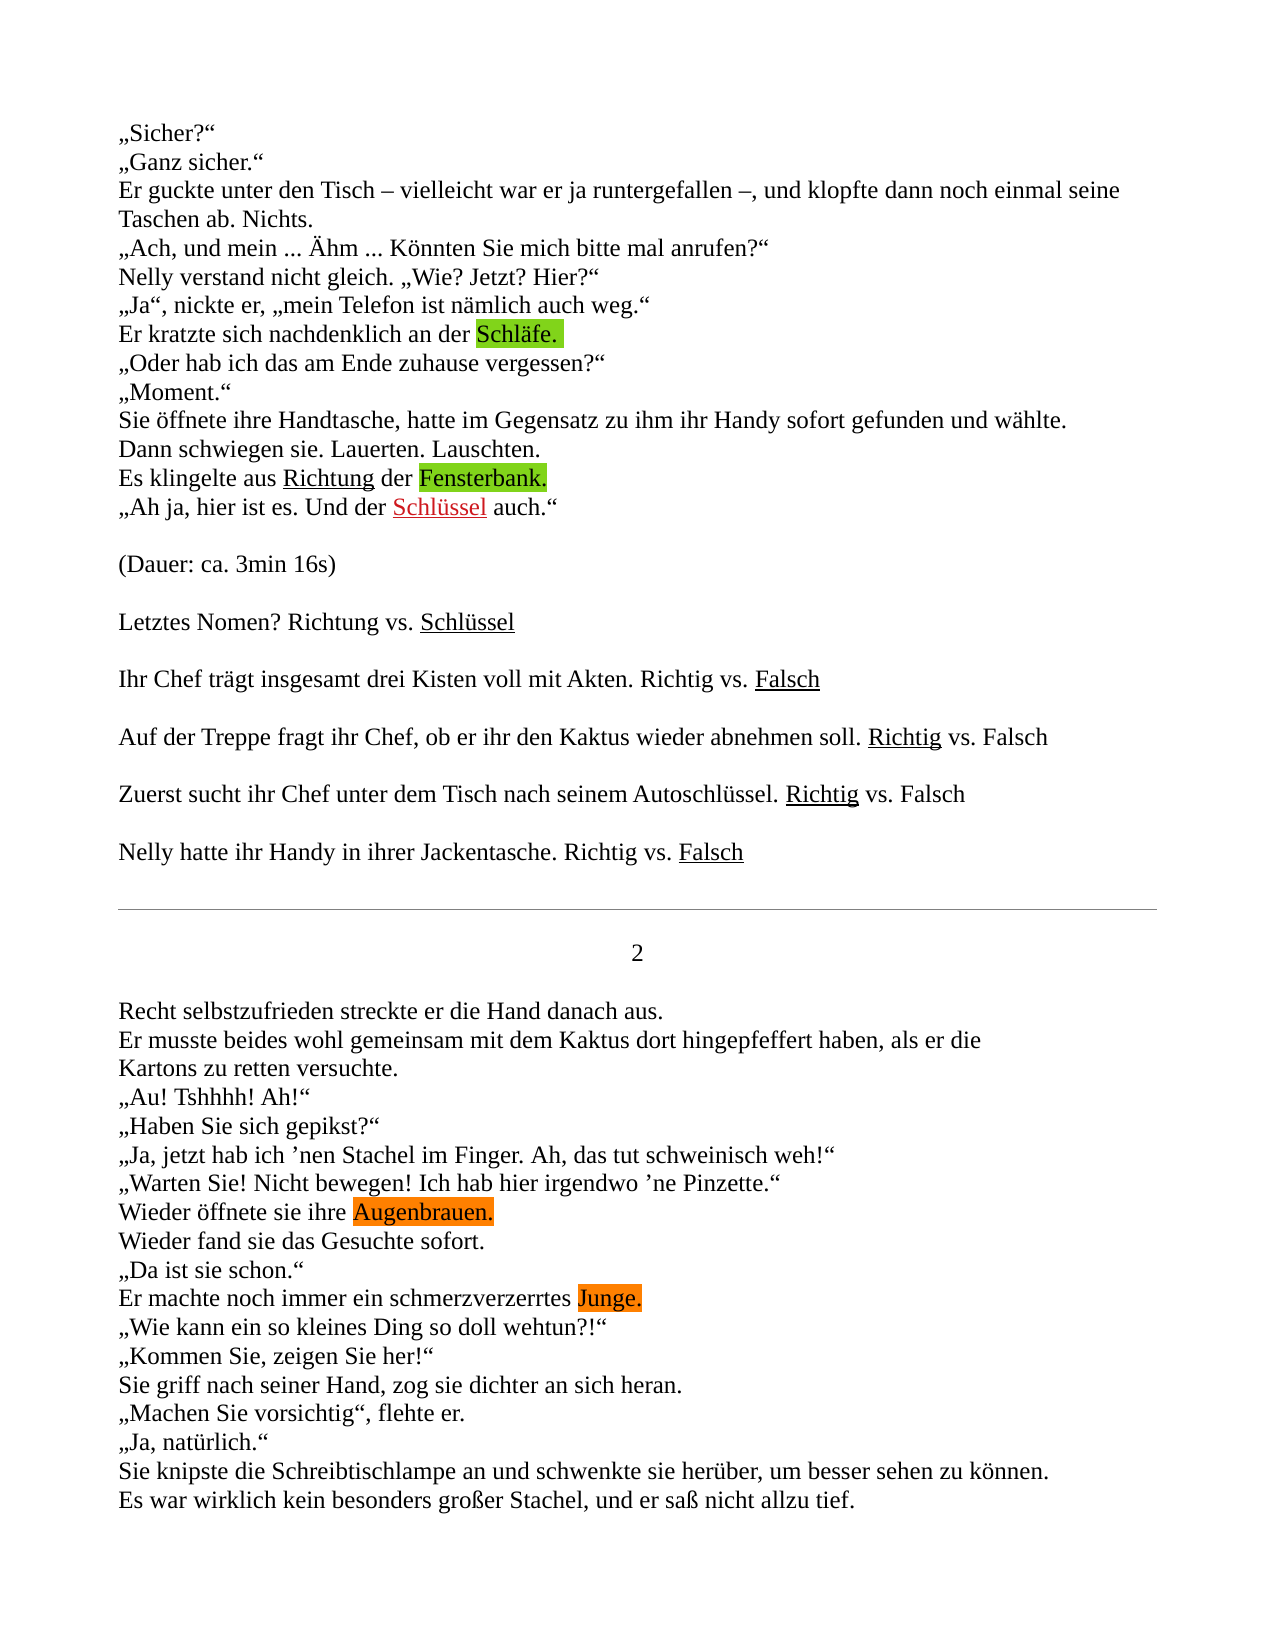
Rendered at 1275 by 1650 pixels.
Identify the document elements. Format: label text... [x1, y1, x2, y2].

text Er kratzte sich nachdenklich an der Schläfe. [118, 319, 1157, 348]
text „Haben Sie sich gepikst?“ [118, 1111, 1157, 1140]
text „Ja, natürlich.“ [118, 1427, 1157, 1456]
text Es war wirklich kein besonders großer Stachel, und er saß nicht allzu tief. [118, 1485, 1157, 1513]
text „Ah ja, hier ist es. Und der Schlüssel auch.“ [118, 492, 1157, 521]
text „Ja, jetzt hab ich ’nen Stachel im Finger. Ah, das tut schweinisch weh!“ [118, 1140, 1157, 1168]
text Ihr Chef trägt insgesamt drei Kisten voll mit Akten. Richtig vs. Falsch [118, 664, 1157, 693]
text Auf der Treppe fragt ihr Chef, ob er ihr den Kaktus wieder abnehmen soll. Richtig vs. Falsch [118, 722, 1157, 751]
text (Dauer: ca. 3min 16s) [118, 549, 1157, 578]
text Er machte noch immer ein schmerzverzerrtes Junge. [118, 1283, 1157, 1312]
text „Au! Tshhhh! Ah!“ [118, 1082, 1157, 1111]
text „Kommen Sie, zeigen Sie her!“ [118, 1341, 1157, 1370]
text „Oder hab ich das am Ende zuhause vergessen?“ [118, 348, 1157, 377]
text Recht selbstzufrieden streckte er die Hand danach aus. [118, 996, 1157, 1025]
text Wieder öffnete sie ihre Augenbrauen. [118, 1197, 1157, 1226]
text Sie knipste die Schreibtischlampe an und schwenkte sie herüber, um besser sehen zu können. [118, 1456, 1157, 1485]
text 2 [118, 938, 1157, 967]
text „Moment.“ [118, 377, 1157, 406]
text Nelly verstand nicht gleich. „Wie? Jetzt? Hier?“ [118, 262, 1157, 291]
text „Da ist sie schon.“ [118, 1255, 1157, 1283]
text „Warten Sie! Nicht bewegen! Ich hab hier irgendwo ’ne Pinzette.“ [118, 1168, 1157, 1197]
text Kartons zu retten versuchte. [118, 1053, 1157, 1082]
text Er guckte unter den Tisch – vielleicht war er ja runtergefallen –, und klopfte dann noch einmal seine Taschen ab. Nichts. [118, 176, 1157, 233]
text Sie öffnete ihre Handtasche, hatte im Gegensatz zu ihm ihr Handy sofort gefunden und wählte. [118, 406, 1157, 434]
text Zuerst sucht ihr Chef unter dem Tisch nach seinem Autoschlüssel. Richtig vs. Falsch [118, 779, 1157, 808]
text Dann schwiegen sie. Lauerten. Lauschten. [118, 434, 1157, 463]
text Es klingelte aus Richtung der Fensterbank. [118, 463, 1157, 492]
text Nelly hatte ihr Handy in ihrer Jackentasche. Richtig vs. Falsch [118, 837, 1157, 866]
text „Sicher?“ [118, 118, 1157, 147]
text „Machen Sie vorsichtig“, flehte er. [118, 1398, 1157, 1427]
text „Wie kann ein so kleines Ding so doll wehtun?!“ [118, 1312, 1157, 1341]
text Wieder fand sie das Gesuchte sofort. [118, 1226, 1157, 1255]
text Letztes Nomen? Richtung vs. Schlüssel [118, 607, 1157, 636]
text „Ach, und mein ... Ähm ... Könnten Sie mich bitte mal anrufen?“ [118, 233, 1157, 262]
text „Ganz sicher.“ [118, 147, 1157, 176]
text Er musste beides wohl gemeinsam mit dem Kaktus dort hingepfeffert haben, als er die [118, 1025, 1157, 1053]
text Sie griff nach seiner Hand, zog sie dichter an sich heran. [118, 1370, 1157, 1398]
text „Ja“, nickte er, „mein Telefon ist nämlich auch weg.“ [118, 291, 1157, 319]
